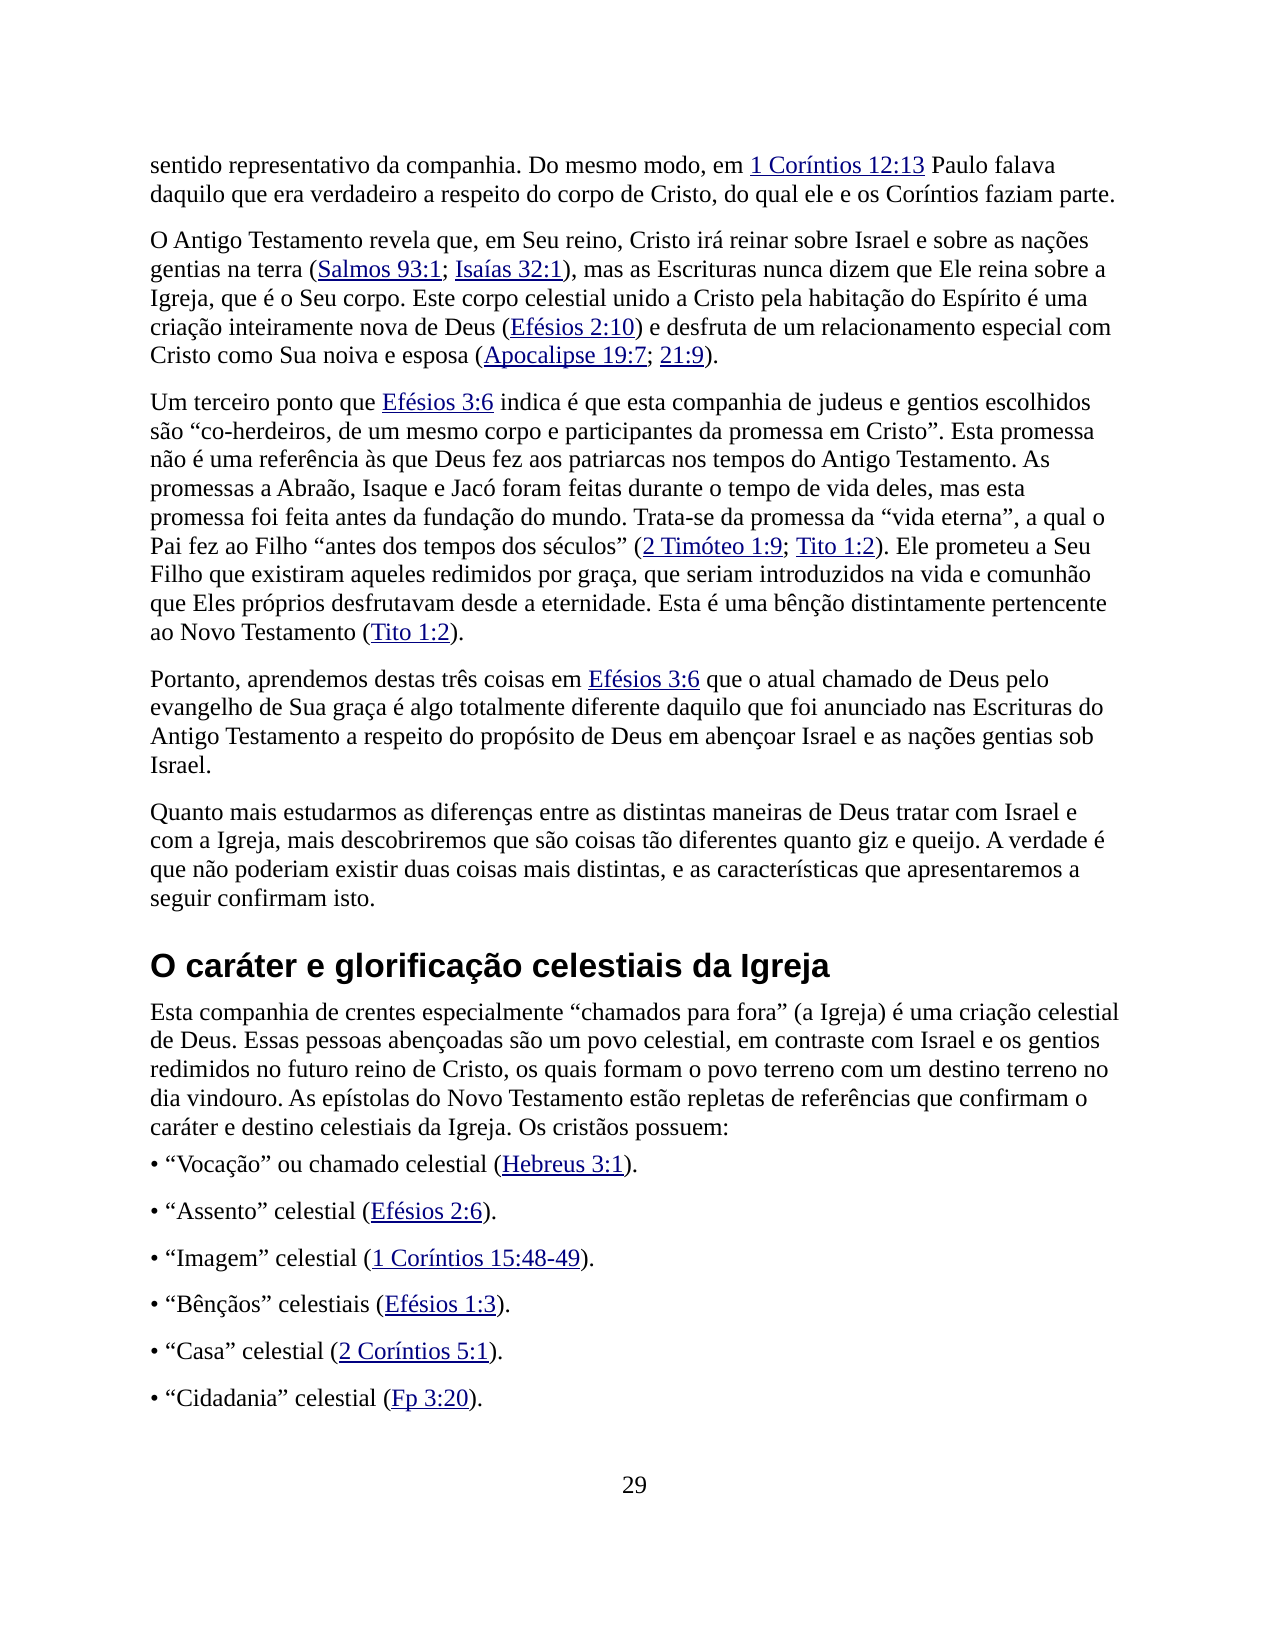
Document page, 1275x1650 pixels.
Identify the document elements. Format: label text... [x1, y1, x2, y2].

text • “Vocação” ou chamado celestial (Hebreus 3:1). [150, 1149, 1125, 1178]
subtitle O caráter e glorificação celestiais da Igreja [150, 946, 1125, 984]
text Um terceiro ponto que Efésios 3:6 indica é que esta companhia de judeus e gentios escolhidos são “co-herdeiros, de um mesmo corpo e participantes da promessa em Cristo”. Esta promessa não é uma referência às que Deus fez aos patriarcas nos tempos do Antigo Testamento. As promessas a Abraão, Isaque e Jacó foram feitas durante o tempo de vida deles, mas esta promessa foi feita antes da fundação do mundo. Trata-se da promessa da “vida eterna”, a qual o Pai fez ao Filho “antes dos tempos dos séculos” (2 Timóteo 1:9; Tito 1:2). Ele prometeu a Seu Filho que existiram aqueles redimidos por graça, que seriam introduzidos na vida e comunhão que Eles próprios desfrutavam desde a eternidade. Esta é uma bênção distintamente pertencente ao Novo Testamento (Tito 1:2). [150, 387, 1125, 646]
text Quanto mais estudarmos as diferenças entre as distintas maneiras de Deus tratar com Israel e com a Igreja, mais descobriremos que são coisas tão diferentes quanto giz e queijo. A verdade é que não poderiam existir duas coisas mais distintas, e as características que apresentaremos a seguir confirmam isto. [150, 797, 1125, 912]
text O Antigo Testamento revela que, em Seu reino, Cristo irá reinar sobre Israel e sobre as nações gentias na terra (Salmos 93:1; Isaías 32:1), mas as Escrituras nunca dizem que Ele reina sobre a Igreja, que é o Seu corpo. Este corpo celestial unido a Cristo pela habitação do Espírito é uma criação inteiramente nova de Deus (Efésios 2:10) e desfruta de um relacionamento especial com Cristo como Sua noiva e esposa (Apocalipse 19:7; 21:9). [150, 225, 1125, 369]
text • “Assento” celestial (Efésios 2:6). [150, 1196, 1125, 1225]
text • “Imagem” celestial (1 Coríntios 15:48-49). [150, 1243, 1125, 1272]
text • “Bênçãos” celestiais (Efésios 1:3). [150, 1289, 1125, 1318]
text sentido representativo da companhia. Do mesmo modo, em 1 Coríntios 12:13 Paulo falava daquilo que era verdadeiro a respeito do corpo de Cristo, do qual ele e os Coríntios faziam parte. [150, 150, 1125, 207]
text Esta companhia de crentes especialmente “chamados para fora” (a Igreja) é uma criação celestial de Deus. Essas pessoas abençoadas são um povo celestial, em contraste com Israel e os gentios redimidos no futuro reino de Cristo, os quais formam o povo terreno com um destino terreno no dia vindouro. As epístolas do Novo Testamento estão repletas de referências que confirmam o caráter e destino celestiais da Igreja. Os cristãos possuem: [150, 997, 1125, 1141]
text • “Cidadania” celestial (Fp 3:20). [150, 1383, 1125, 1412]
text Portanto, aprendemos destas três coisas em Efésios 3:6 que o atual chamado de Deus pelo evangelho de Sua graça é algo totalmente diferente daquilo que foi anunciado nas Escrituras do Antigo Testamento a respeito do propósito de Deus em abençoar Israel e as nações gentias sob Israel. [150, 664, 1125, 779]
text • “Casa” celestial (2 Coríntios 5:1). [150, 1336, 1125, 1365]
